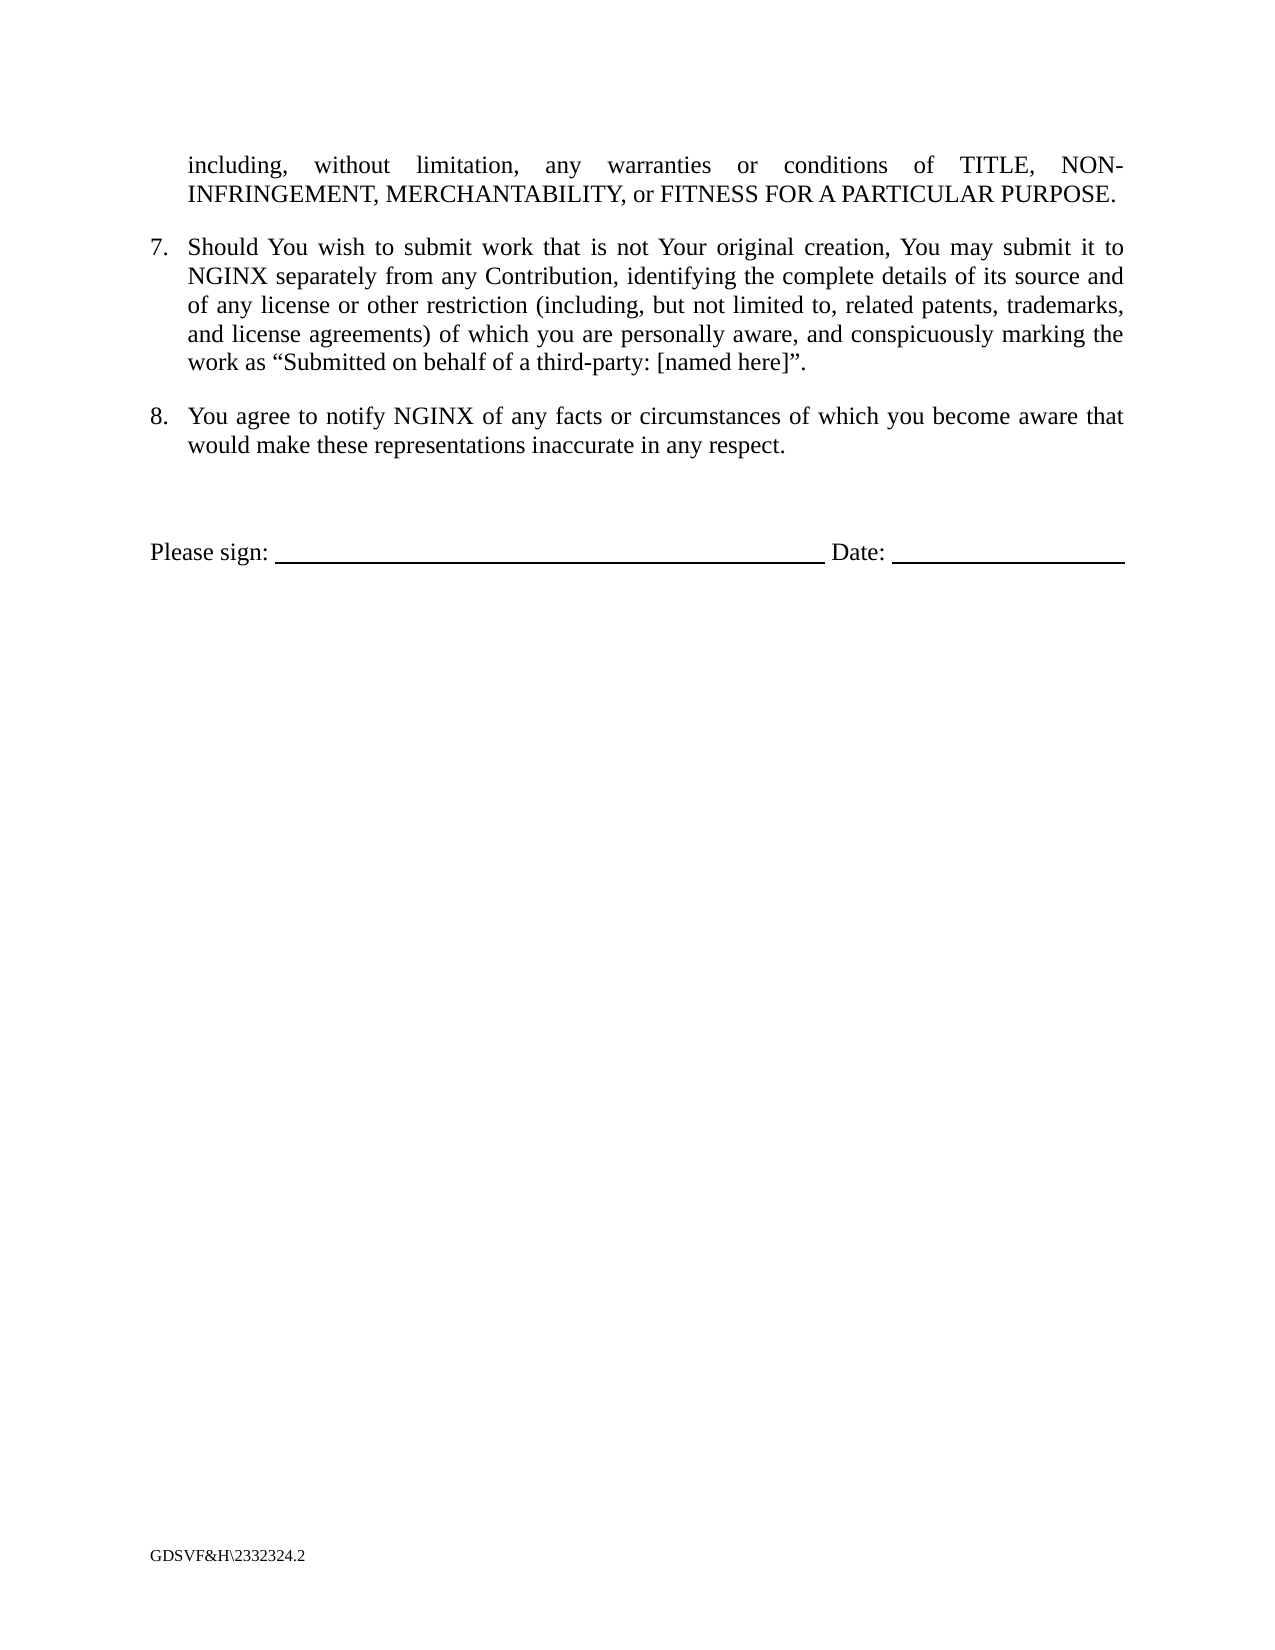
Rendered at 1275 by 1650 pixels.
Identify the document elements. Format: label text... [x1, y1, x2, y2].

list Should You wish to submit work that is not Your original creation, You may submit it to NGINX separately from any Contribution, identifying the complete details of its source and of any license or other restriction (including, but not limited to, related patents, trademarks, and license agreements) of which you are personally aware, and conspicuously marking the work as “Submitted on behalf of a third-party: [named here]”. [150, 232, 1125, 376]
list including, without limitation, any warranties or conditions of TITLE, NON-INFRINGEMENT, MERCHANTABILITY, or FITNESS FOR A PARTICULAR PURPOSE. [150, 150, 1125, 207]
list You agree to notify NGINX of any facts or circumstances of which you become aware that would make these representations inaccurate in any respect. [150, 401, 1125, 459]
text Please sign: Date: [150, 537, 1125, 566]
